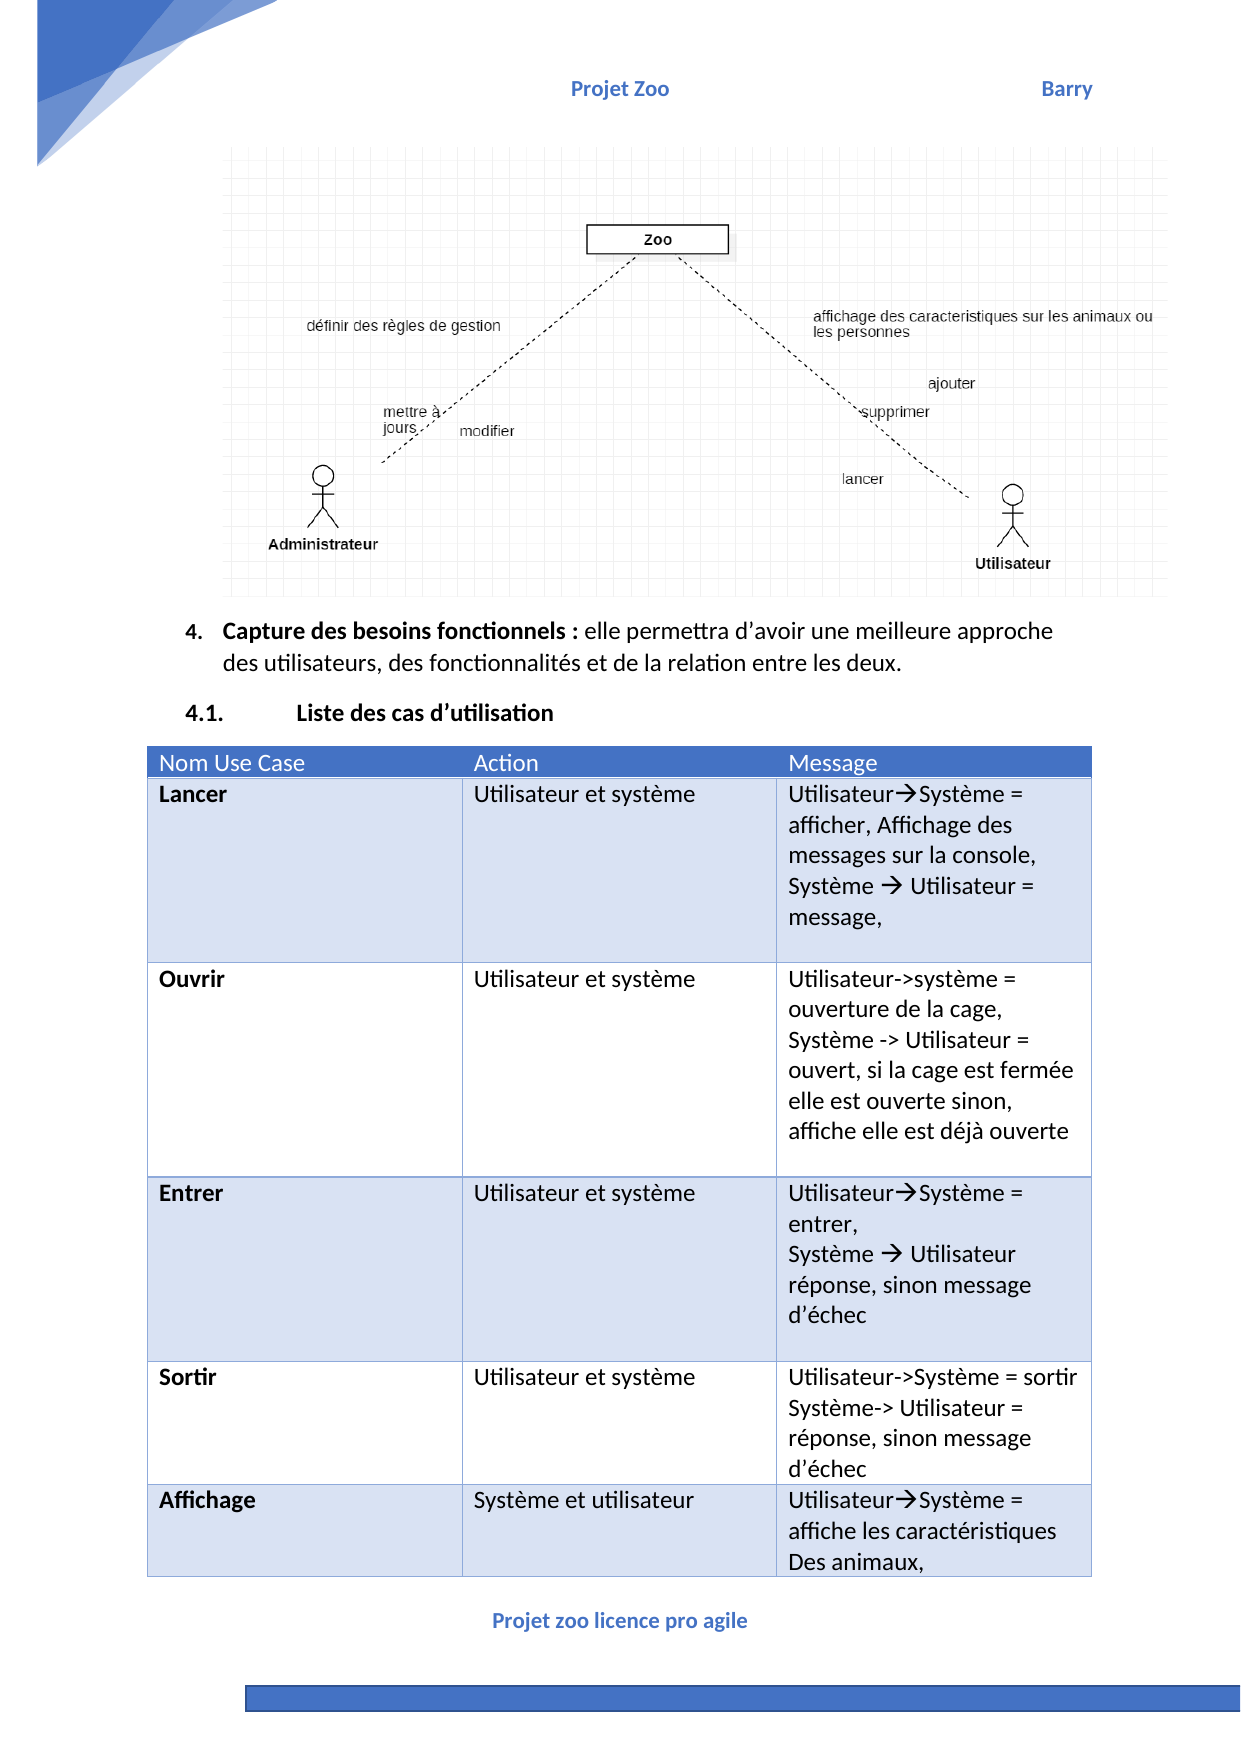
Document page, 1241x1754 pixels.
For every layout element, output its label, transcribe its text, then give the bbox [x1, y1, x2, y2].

table_header Nom Use Case [148, 747, 462, 777]
table_cell UtilisateurSystème = afficher, Affichage des messages sur la console, Système  Utilisateur = message, [777, 779, 1091, 962]
table_cell Affichage [148, 1485, 462, 1576]
table_header Message [777, 747, 1091, 777]
table_cell Utilisateur et système [463, 1362, 776, 1484]
table_cell Utilisateur et système [463, 1178, 776, 1361]
list Capture des besoins fonctionnels : elle permettra d’avoir une meilleure approche des utilisateurs, des fonctionnalités et de la relation entre les deux. [185, 615, 1093, 678]
table_cell Utilisateur et système [463, 963, 776, 1176]
table_cell Lancer [148, 779, 462, 962]
table_cell Utilisateur->Système = sortir Système-> Utilisateur = réponse, sinon message d’échec [777, 1362, 1091, 1484]
table_cell Utilisateur et système [463, 779, 776, 962]
list Liste des cas d’utilisation [185, 697, 1093, 727]
table_cell Entrer [148, 1178, 462, 1361]
table_cell Sortir [148, 1362, 462, 1484]
table_cell UtilisateurSystème = affiche les caractéristiques Des animaux, [777, 1485, 1091, 1576]
table_cell UtilisateurSystème = entrer, Système  Utilisateur réponse, sinon message d’échec [777, 1178, 1091, 1361]
table_header Action [462, 747, 777, 777]
table_cell Ouvrir [148, 963, 462, 1176]
table_cell Système et utilisateur [463, 1485, 776, 1576]
table_cell Utilisateur->système = ouverture de la cage, Système -> Utilisateur = ouvert, si la cage est fermée elle est ouverte sinon, affiche elle est déjà ouverte [777, 963, 1091, 1176]
